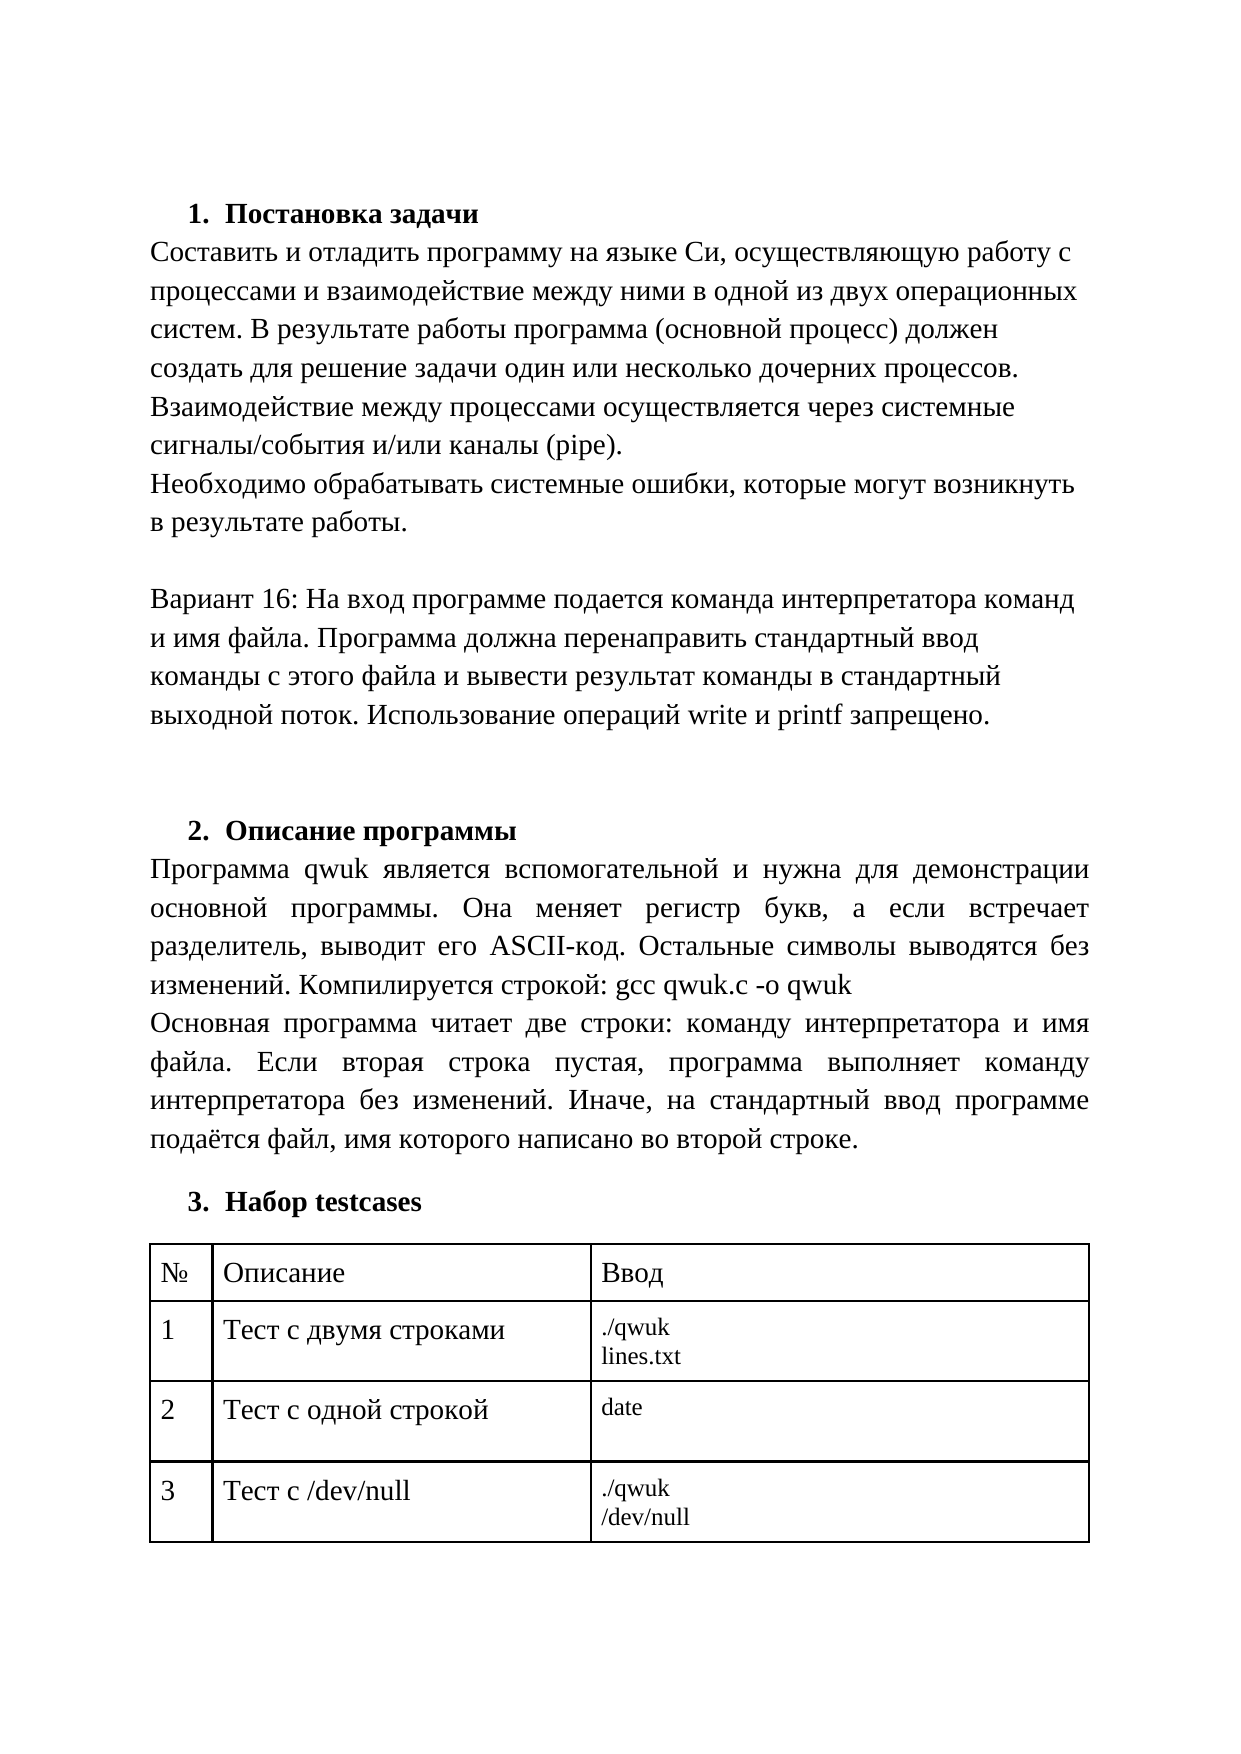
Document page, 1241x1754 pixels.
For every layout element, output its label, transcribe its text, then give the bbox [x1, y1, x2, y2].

text Вариант 16: На вход программе подается команда интерпретатора команд и имя файла. Программа должна перенаправить стандартный ввод команды с этого файла и вывести результат команды в стандартный выходной поток. Использование операций write и printf запрещено. [150, 581, 1090, 731]
table_cell 2 [151, 1382, 211, 1460]
table_header Ввод [592, 1245, 1088, 1299]
table_cell Тест с одной строкой [214, 1382, 590, 1460]
list Постановка задачи [187, 196, 1090, 229]
text Программа qwuk является вспомогательной и нужна для демонстрации основной программы. Она меняет регистр букв, а если встречает разделитель, выводит его ASCII-код. Остальные символы выводятся без изменений. Компилируется строкой: gcc qwuk.c -o qwuk [150, 851, 1090, 1000]
table_cell date [592, 1382, 1088, 1460]
list Описание программы [187, 813, 1090, 846]
table_cell 3 [151, 1463, 211, 1541]
table_cell ./qwuk /dev/null [592, 1463, 1088, 1541]
table_cell Тест с двумя строками [214, 1302, 590, 1380]
list Набор testcases [187, 1184, 1090, 1218]
table_cell ./qwuk lines.txt [592, 1302, 1088, 1380]
text Необходимо обрабатывать системные ошибки, которые могут возникнуть в результате работы. [150, 466, 1090, 538]
text Составить и отладить программу на языке Си, осуществляющую работу с процессами и взаимодействие между ними в одной из двух операционных систем. В результате работы программа (основной процесс) должен создать для решение задачи один или несколько дочерних процессов. Взаимодействие между процессами осуществляется через системные сигналы/события и/или каналы (pipe). [150, 234, 1090, 461]
table_header № [151, 1245, 211, 1299]
table_cell Тест с /dev/null [214, 1463, 590, 1541]
table_header Описание [214, 1245, 590, 1299]
table_cell 1 [151, 1302, 211, 1380]
text Основная программа читает две строки: команду интерпретатора и имя файла. Если вторая строка пустая, программа выполняет команду интерпретатора без изменений. Иначе, на стандартный ввод программе подаётся файл, имя которого написано во второй строке. [150, 1005, 1090, 1154]
